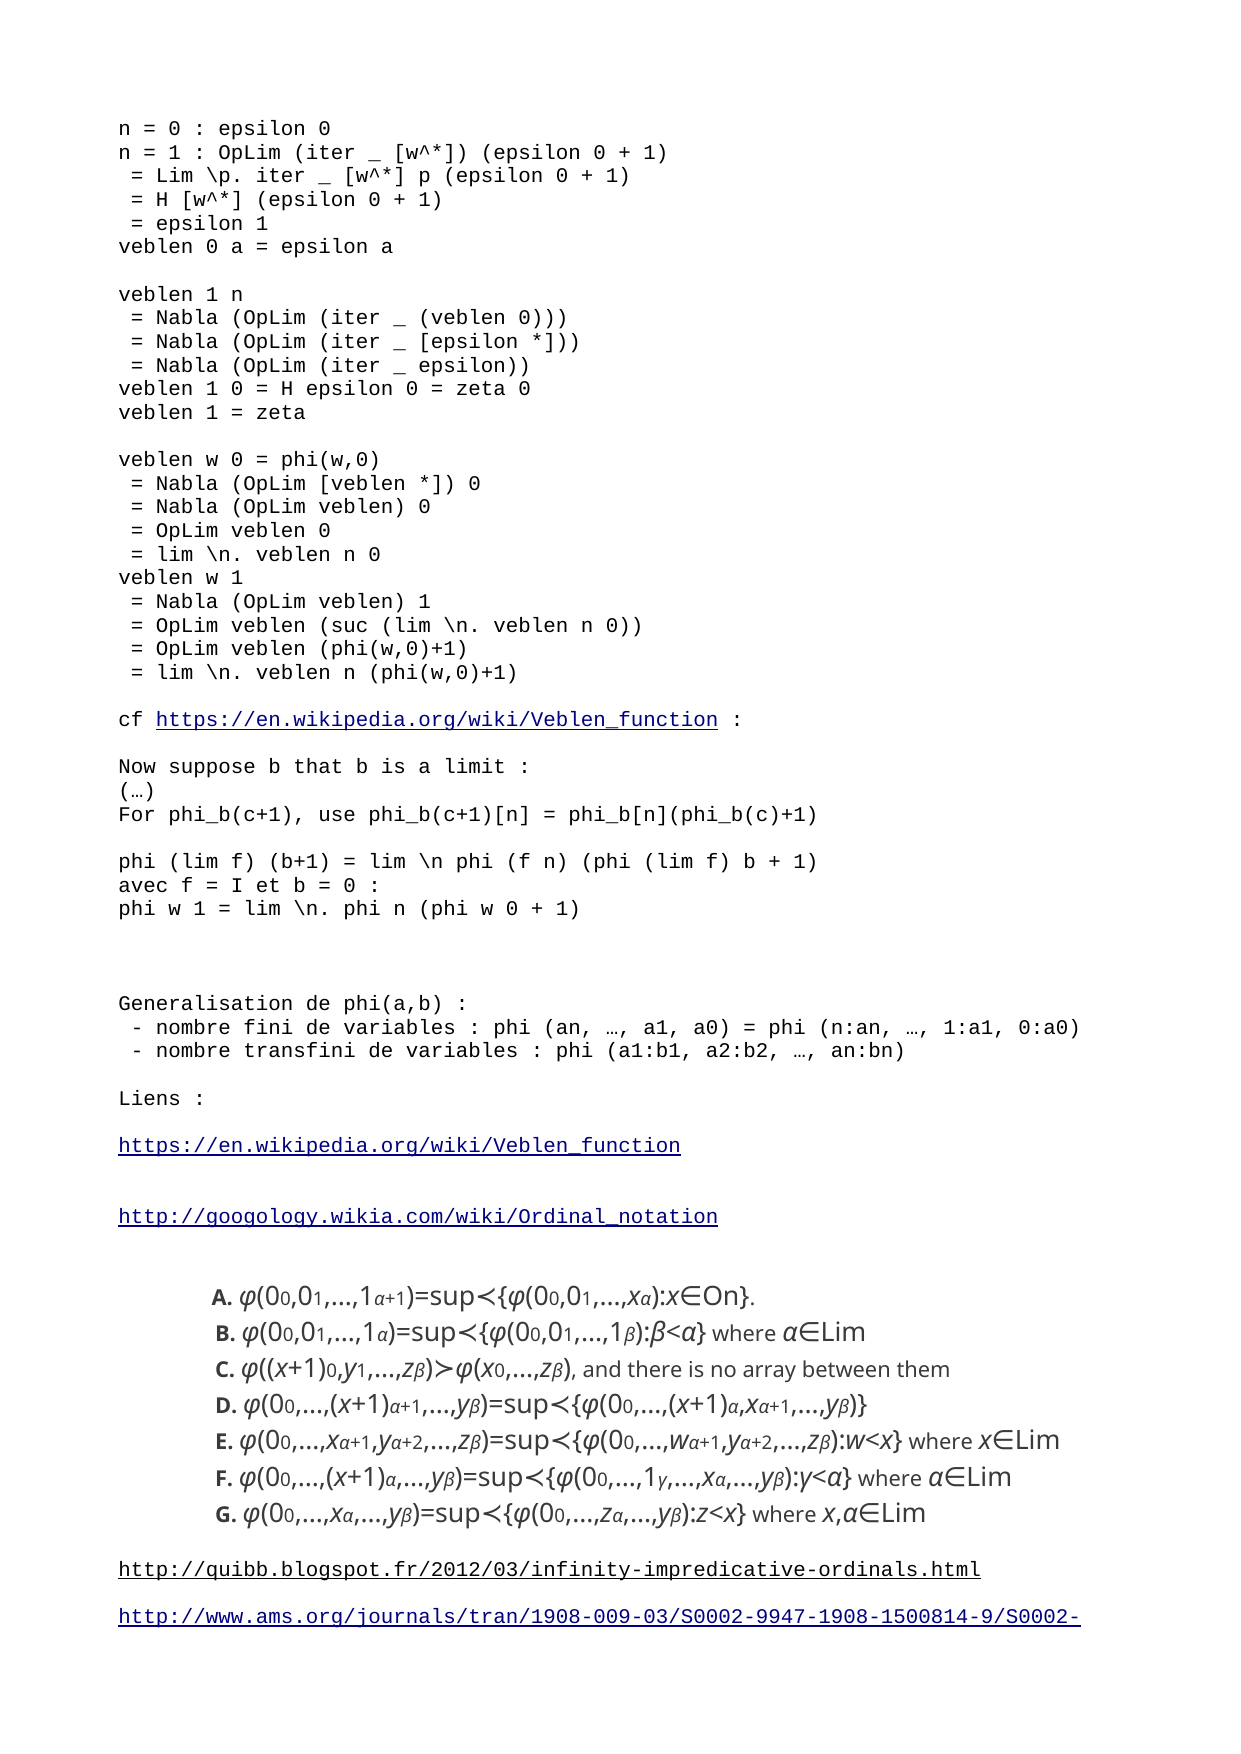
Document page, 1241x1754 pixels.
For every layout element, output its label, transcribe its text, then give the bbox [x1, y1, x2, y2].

text http://www.ams.org/journals/tran/1908-009-03/S0002-9947-1908-1500814-9/S0002- [118, 1606, 1122, 1629]
text = Nabla (OpLim veblen) 1 [118, 591, 1122, 615]
list D. φ(00,…,(x+1)α+1,…,yβ)=sup≺{φ(00,…,(x+1)α,xα+1,…,yβ)} [215, 1385, 1122, 1421]
text (…) [118, 780, 1122, 804]
text = lim \n. veblen n 0 [118, 544, 1122, 567]
list C. φ((x+1)0,y1,…,zβ)≻φ(x0,…,zβ), and there is no array between them [215, 1349, 1122, 1385]
text veblen w 1 [118, 567, 1122, 591]
list A. φ(00,01,…,1α+1)=sup≺{φ(00,01,…,xα):x∈On}. [177, 1277, 1122, 1313]
text - nombre transfini de variables : phi (a1:b1, a2:b2, …, an:bn) [118, 1040, 1122, 1064]
list F. φ(00,…,(x+1)α,…,yβ)=sup≺{φ(00,…,1γ,…,xα,…,yβ):γ<α} where α∈Lim [215, 1457, 1122, 1494]
text = H [w^*] (epsilon 0 + 1) [118, 189, 1122, 213]
text = OpLim veblen 0 [118, 520, 1122, 544]
text = lim \n. veblen n (phi(w,0)+1) [118, 662, 1122, 686]
text Liens : [118, 1088, 1122, 1111]
text veblen 1 0 = H epsilon 0 = zeta 0 [118, 378, 1122, 402]
text - nombre fini de variables : phi (an, …, a1, a0) = phi (n:an, …, 1:a1, 0:a0) [118, 1017, 1122, 1040]
text = OpLim veblen (phi(w,0)+1) [118, 638, 1122, 662]
text phi (lim f) (b+1) = lim \n phi (f n) (phi (lim f) b + 1) [118, 851, 1122, 875]
text = epsilon 1 [118, 213, 1122, 236]
text = OpLim veblen (suc (lim \n. veblen n 0)) [118, 615, 1122, 638]
text = Nabla (OpLim veblen) 0 [118, 496, 1122, 520]
text = Lim \p. iter _ [w^*] p (epsilon 0 + 1) [118, 165, 1122, 189]
list B. φ(00,01,…,1α)=sup≺{φ(00,01,…,1β):β<α} where α∈Lim [215, 1313, 1122, 1349]
text n = 1 : OpLim (iter _ [w^*]) (epsilon 0 + 1) [118, 142, 1122, 165]
text = Nabla (OpLim (iter _ (veblen 0))) [118, 307, 1122, 331]
text https://en.wikipedia.org/wiki/Veblen_function [118, 1135, 1122, 1158]
text = Nabla (OpLim (iter _ [epsilon *])) [118, 331, 1122, 354]
text veblen 1 n [118, 284, 1122, 307]
text n = 0 : epsilon 0 [118, 118, 1122, 142]
text = Nabla (OpLim (iter _ epsilon)) [118, 354, 1122, 378]
text Now suppose b that b is a limit : [118, 757, 1122, 780]
text avec f = I et b = 0 : [118, 875, 1122, 898]
text veblen 1 = zeta [118, 402, 1122, 426]
text http://quibb.blogspot.fr/2012/03/infinity-impredicative-ordinals.html [118, 1558, 1122, 1582]
list E. φ(00,…,xα+1,yα+2,…,zβ)=sup≺{φ(00,…,wα+1,yα+2,…,zβ):w<x} where x∈Lim [215, 1421, 1122, 1457]
text cf https://en.wikipedia.org/wiki/Veblen_function : [118, 709, 1122, 733]
text = Nabla (OpLim [veblen *]) 0 [118, 473, 1122, 496]
text Generalisation de phi(a,b) : [118, 993, 1122, 1017]
text http://googology.wikia.com/wiki/Ordinal_notation [118, 1206, 1122, 1229]
text phi w 1 = lim \n. phi n (phi w 0 + 1) [118, 898, 1122, 922]
text veblen w 0 = phi(w,0) [118, 449, 1122, 473]
list G. φ(00,…,xα,…,yβ)=sup≺{φ(00,…,zα,…,yβ):z<x} where x,α∈Lim [215, 1494, 1122, 1558]
text For phi_b(c+1), use phi_b(c+1)[n] = phi_b[n](phi_b(c)+1) [118, 804, 1122, 827]
text veblen 0 a = epsilon a [118, 236, 1122, 260]
